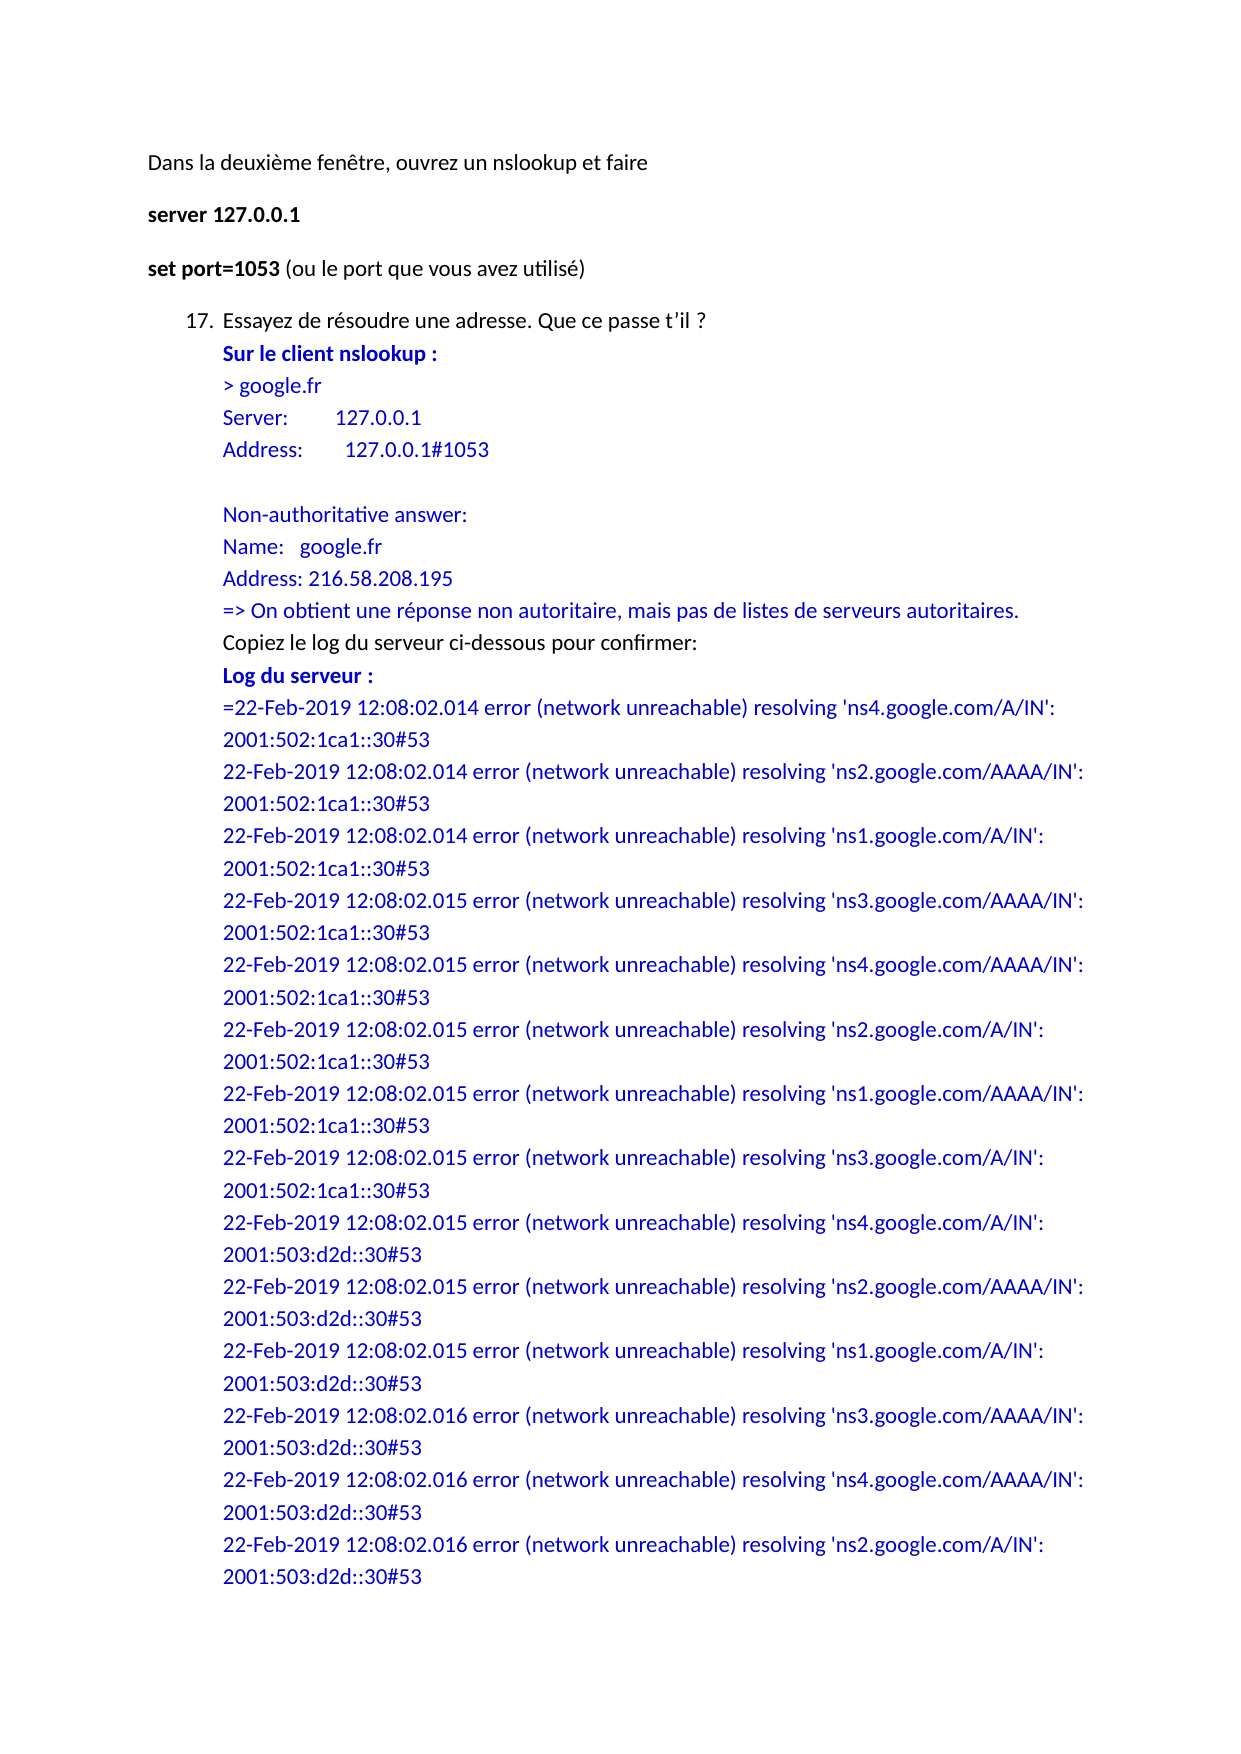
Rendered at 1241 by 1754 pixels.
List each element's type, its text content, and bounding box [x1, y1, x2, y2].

list 22-Feb-2019 12:08:02.015 error (network unreachable) resolving 'ns1.google.com/AAAA/IN': 2001:502:1ca1::30#53 [223, 1079, 1093, 1139]
text Dans la deuxième fenêtre, ouvrez un nslookup et faire [148, 148, 1093, 176]
list > google.fr [185, 371, 1093, 399]
list 22-Feb-2019 12:08:02.015 error (network unreachable) resolving 'ns1.google.com/A/IN': 2001:503:d2d::30#53 [223, 1337, 1093, 1397]
list Address: 216.58.208.195 [185, 564, 1093, 592]
list => On obtient une réponse non autoritaire, mais pas de listes de serveurs autoritaires. Copiez le log du serveur ci-dessous pour confirmer: [185, 596, 1093, 657]
list Non-authoritative answer: [185, 500, 1093, 528]
list Name: google.fr [185, 532, 1093, 560]
text set port=1053 (ou le port que vous avez utilisé) [148, 254, 1093, 282]
list Essayez de résoudre une adresse. Que ce passe t’il ? [185, 307, 1093, 335]
list 22-Feb-2019 12:08:02.015 error (network unreachable) resolving 'ns2.google.com/AAAA/IN': 2001:503:d2d::30#53 [223, 1272, 1093, 1332]
list Server: 127.0.0.1 [185, 403, 1093, 431]
list 22-Feb-2019 12:08:02.016 error (network unreachable) resolving 'ns4.google.com/AAAA/IN': 2001:503:d2d::30#53 [223, 1465, 1093, 1526]
list 22-Feb-2019 12:08:02.016 error (network unreachable) resolving 'ns3.google.com/AAAA/IN': 2001:503:d2d::30#53 [223, 1401, 1093, 1461]
list 22-Feb-2019 12:08:02.015 error (network unreachable) resolving 'ns3.google.com/AAAA/IN': 2001:502:1ca1::30#53 [223, 886, 1093, 946]
text server 127.0.0.1 [148, 201, 1093, 229]
list =22-Feb-2019 12:08:02.014 error (network unreachable) resolving 'ns4.google.com/A/IN': 2001:502:1ca1::30#53 [223, 693, 1093, 753]
list 22-Feb-2019 12:08:02.015 error (network unreachable) resolving 'ns2.google.com/A/IN': 2001:502:1ca1::30#53 [223, 1015, 1093, 1075]
list Address: 127.0.0.1#1053 [185, 435, 1093, 463]
list 22-Feb-2019 12:08:02.016 error (network unreachable) resolving 'ns2.google.com/A/IN': 2001:503:d2d::30#53 [223, 1530, 1093, 1590]
list 22-Feb-2019 12:08:02.015 error (network unreachable) resolving 'ns4.google.com/AAAA/IN': 2001:502:1ca1::30#53 [223, 950, 1093, 1011]
list 22-Feb-2019 12:08:02.015 error (network unreachable) resolving 'ns3.google.com/A/IN': 2001:502:1ca1::30#53 [223, 1143, 1093, 1204]
list Sur le client nslookup : [185, 339, 1093, 367]
list 22-Feb-2019 12:08:02.014 error (network unreachable) resolving 'ns2.google.com/AAAA/IN': 2001:502:1ca1::30#53 [223, 757, 1093, 817]
list 22-Feb-2019 12:08:02.015 error (network unreachable) resolving 'ns4.google.com/A/IN': 2001:503:d2d::30#53 [223, 1208, 1093, 1268]
list Log du serveur : [185, 661, 1093, 689]
list 22-Feb-2019 12:08:02.014 error (network unreachable) resolving 'ns1.google.com/A/IN': 2001:502:1ca1::30#53 [223, 822, 1093, 882]
